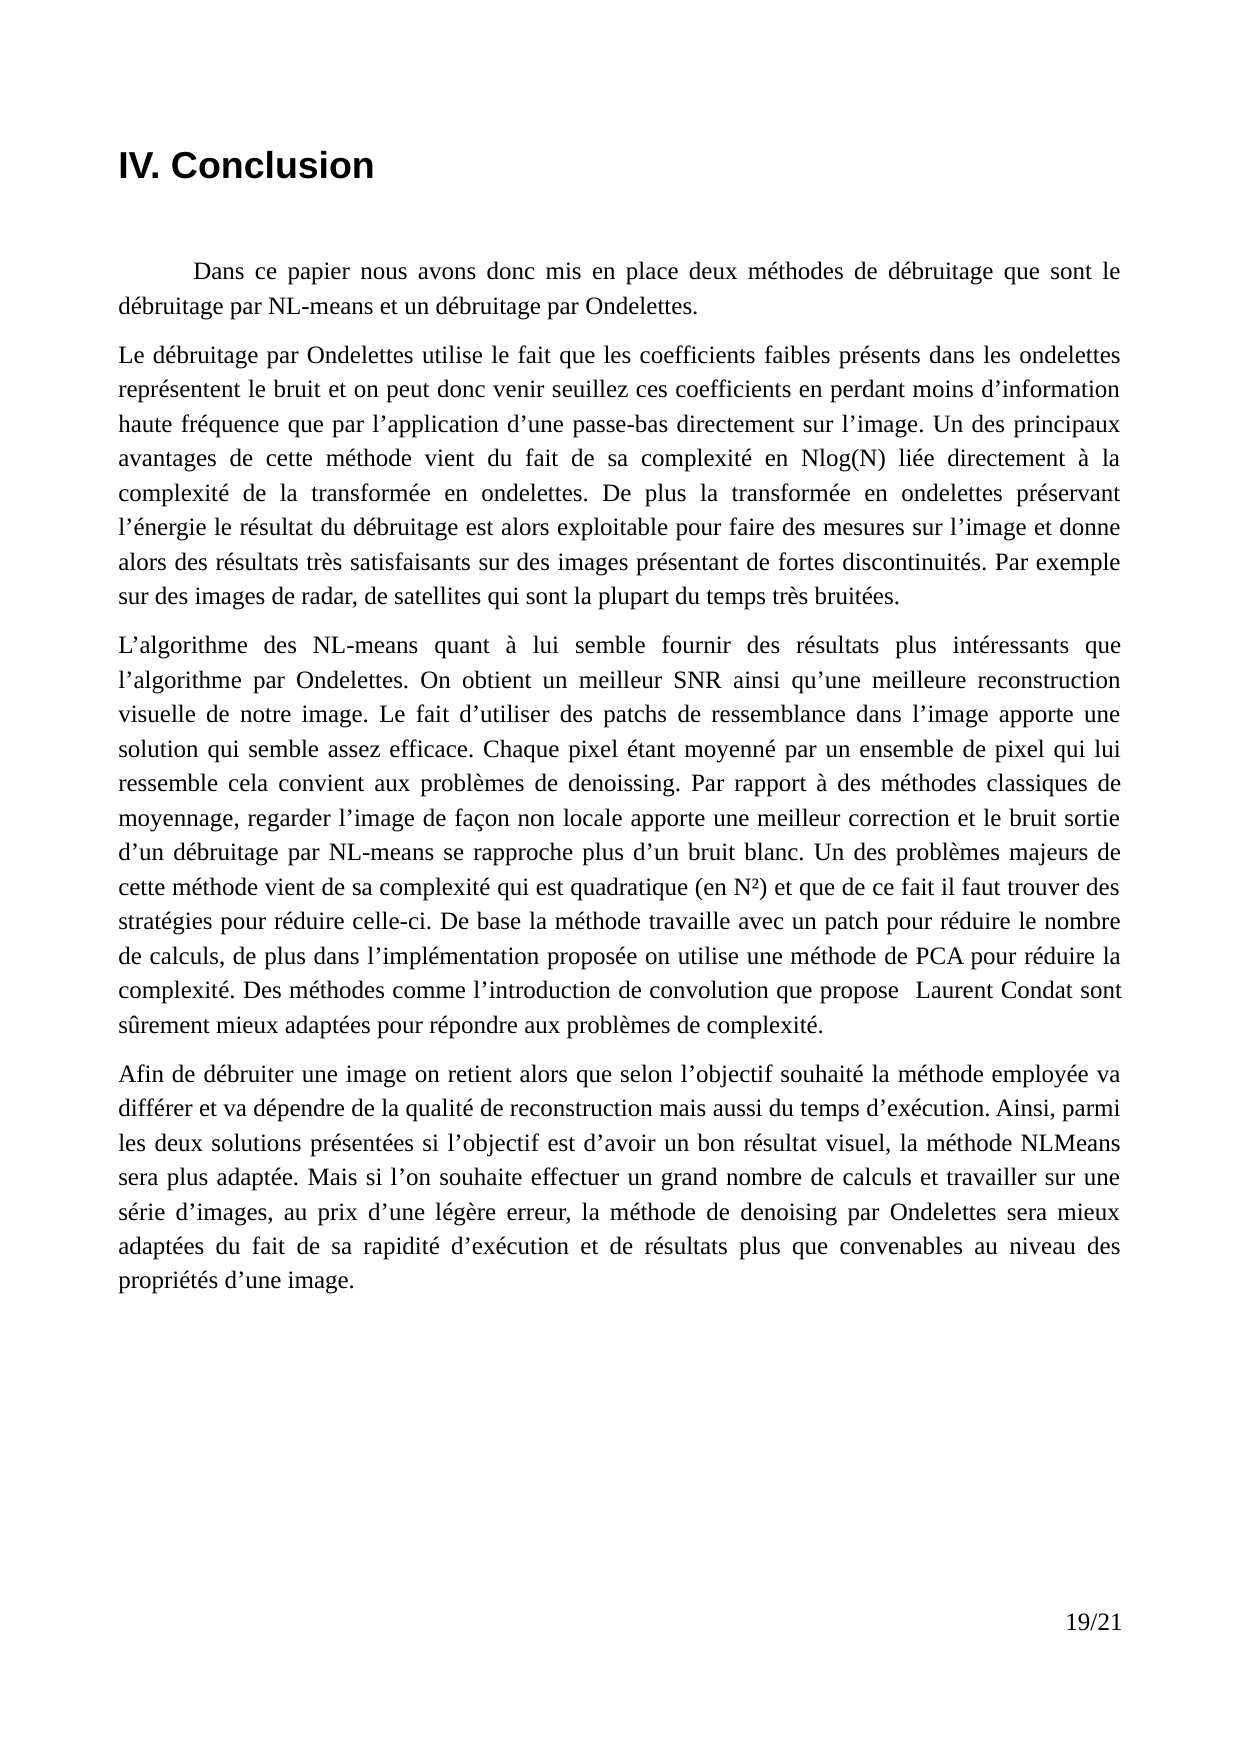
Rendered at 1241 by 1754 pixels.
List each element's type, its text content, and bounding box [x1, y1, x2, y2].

text Le débruitage par Ondelettes utilise le fait que les coefficients faibles présents dans les ondelettes représentent le bruit et on peut donc venir seuillez ces coefficients en perdant moins d’information haute fréquence que par l’application d’une passe-bas directement sur l’image. Un des principaux avantages de cette méthode vient du fait de sa complexité en Nlog(N) liée directement à la complexité de la transformée en ondelettes. De plus la transformée en ondelettes préservant l’énergie le résultat du débruitage est alors exploitable pour faire des mesures sur l’image et donne alors des résultats très satisfaisants sur des images présentant de fortes discontinuités. Par exemple sur des images de radar, de satellites qui sont la plupart du temps très bruitées. [118, 340, 1122, 610]
text L’algorithme des NL-means quant à lui semble fournir des résultats plus intéressants que l’algorithme par Ondelettes. On obtient un meilleur SNR ainsi qu’une meilleure reconstruction visuelle de notre image. Le fait d’utiliser des patchs de ressemblance dans l’image apporte une solution qui semble assez efficace. Chaque pixel étant moyenné par un ensemble de pixel qui lui ressemble cela convient aux problèmes de denoissing. Par rapport à des méthodes classiques de moyennage, regarder l’image de façon non locale apporte une meilleur correction et le bruit sortie d’un débruitage par NL-means se rapproche plus d’un bruit blanc. Un des problèmes majeurs de cette méthode vient de sa complexité qui est quadratique (en N²) et que de ce fait il faut trouver des stratégies pour réduire celle-ci. De base la méthode travaille avec un patch pour réduire le nombre de calculs, de plus dans l’implémentation proposée on utilise une méthode de PCA pour réduire la complexité. Des méthodes comme l’introduction de convolution que propose Laurent Condat sont sûrement mieux adaptées pour répondre aux problèmes de complexité. [118, 630, 1122, 1038]
subtitle IV. Conclusion [118, 143, 1122, 186]
text Dans ce papier nous avons donc mis en place deux méthodes de débruitage que sont le débruitage par NL-means et un débruitage par Ondelettes. [118, 256, 1122, 320]
text Afin de débruiter une image on retient alors que selon l’objectif souhaité la méthode employée va différer et va dépendre de la qualité de reconstruction mais aussi du temps d’exécution. Ainsi, parmi les deux solutions présentées si l’objectif est d’avoir un bon résultat visuel, la méthode NLMeans sera plus adaptée. Mais si l’on souhaite effectuer un grand nombre de calculs et travailler sur une série d’images, au prix d’une légère erreur, la méthode de denoising par Ondelettes sera mieux adaptées du fait de sa rapidité d’exécution et de résultats plus que convenables au niveau des propriétés d’une image. [118, 1059, 1122, 1294]
